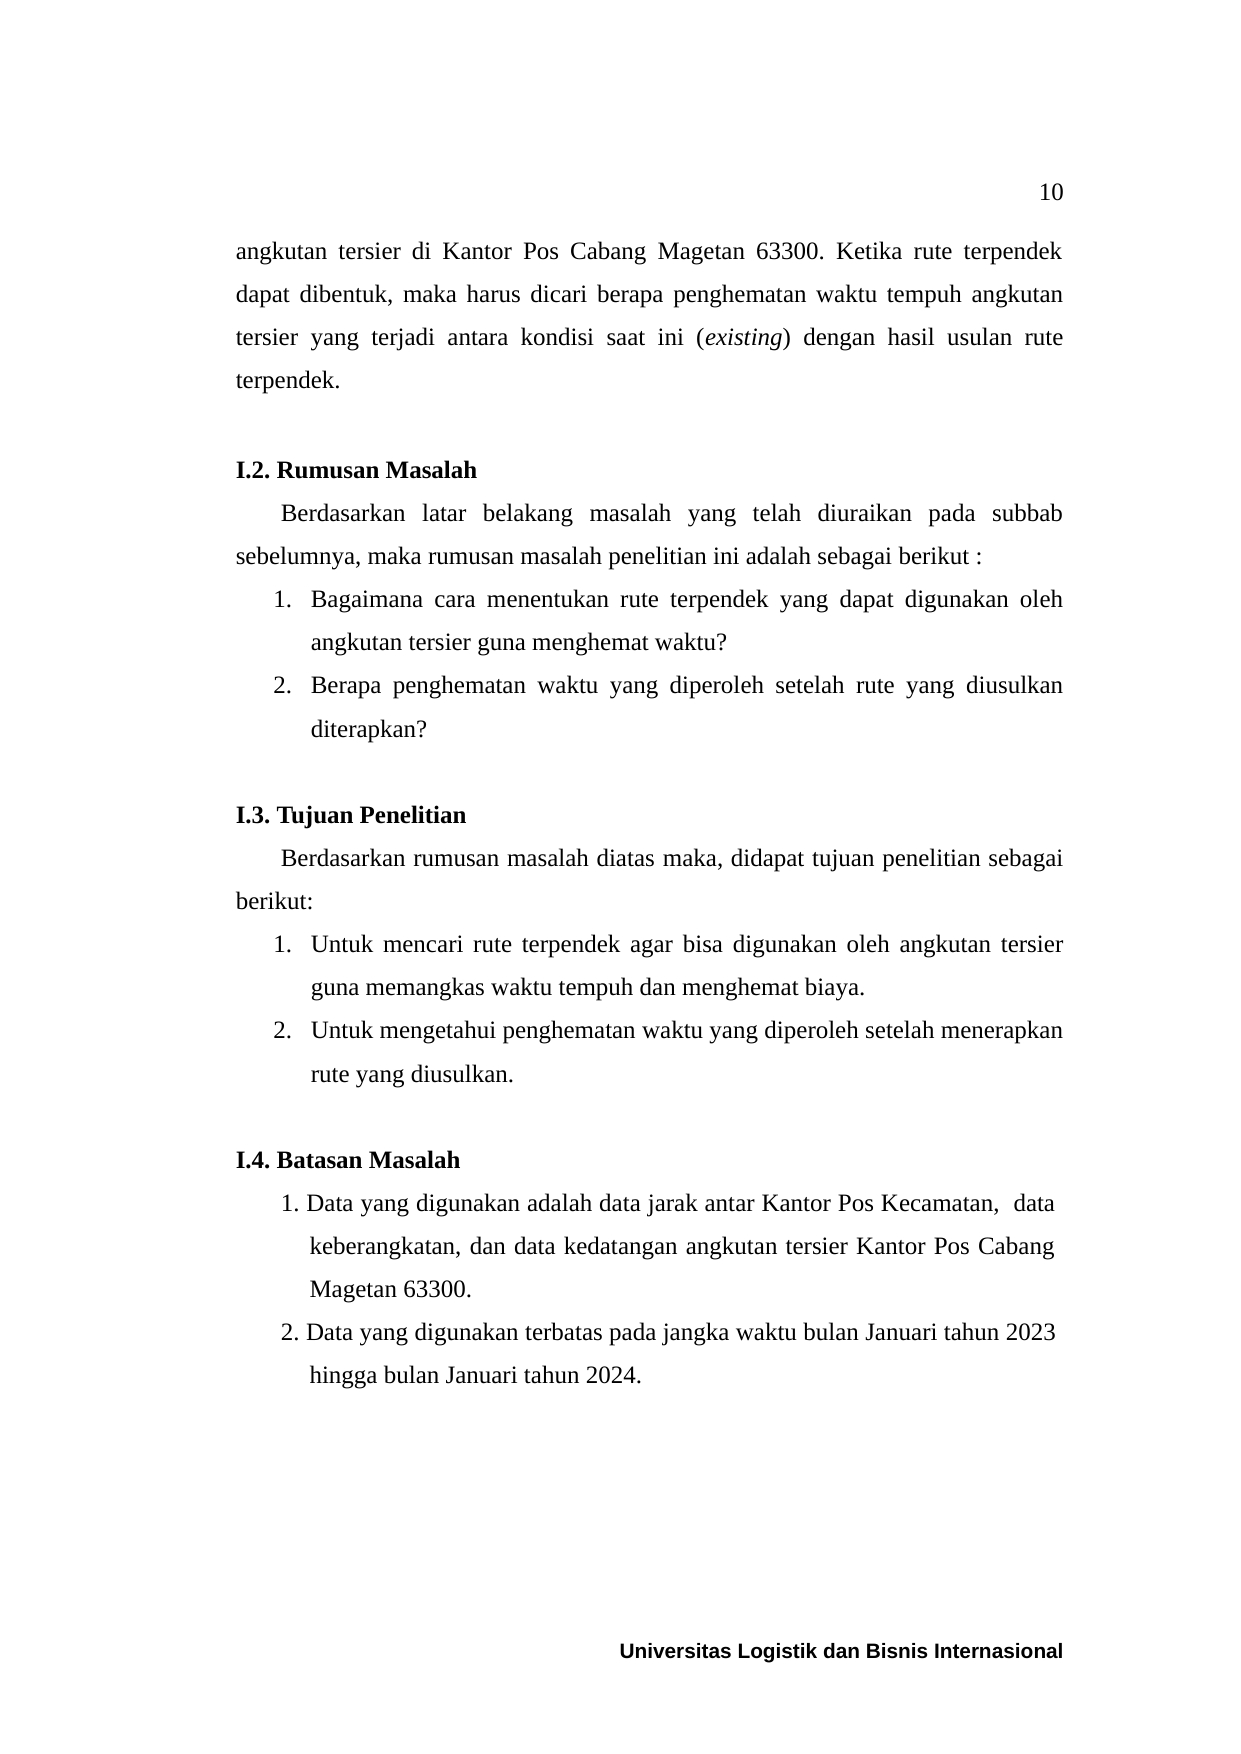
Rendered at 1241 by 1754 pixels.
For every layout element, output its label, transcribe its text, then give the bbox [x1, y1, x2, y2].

text Berdasarkan latar belakang masalah yang telah diuraikan pada subbab sebelumnya, maka rumusan masalah penelitian ini adalah sebagai berikut : [236, 498, 1063, 570]
subtitle Tujuan Penelitian [236, 800, 1063, 829]
list Bagaimana cara menentukan rute terpendek yang dapat digunakan oleh angkutan tersier guna menghemat waktu? [273, 584, 1063, 656]
list Berapa penghematan waktu yang diperoleh setelah rute yang diusulkan diterapkan? [273, 671, 1063, 742]
subtitle Rumusan Masalah [236, 455, 1063, 484]
text Berdasarkan rumusan masalah diatas maka, didapat tujuan penelitian sebagai berikut: [236, 843, 1063, 915]
subtitle Batasan Masalah [236, 1145, 1063, 1174]
list Untuk mengetahui penghematan waktu yang diperoleh setelah menerapkan rute yang diusulkan. [273, 1016, 1063, 1087]
list Untuk mencari rute terpendek agar bisa digunakan oleh angkutan tersier guna memangkas waktu tempuh dan menghemat biaya. [273, 929, 1063, 1001]
text angkutan tersier di Kantor Pos Cabang Magetan 63300. Ketika rute terpendek dapat dibentuk, maka harus dicari berapa penghematan waktu tempuh angkutan tersier yang terjadi antara kondisi saat ini (existing) dengan hasil usulan rute terpendek. [236, 236, 1063, 394]
text 2. Data yang digunakan terbatas pada jangka waktu bulan Januari tahun 2023 hingga bulan Januari tahun 2024. [236, 1317, 1063, 1389]
text 1. Data yang digunakan adalah data jarak antar Kantor Pos Kecamatan, data keberangkatan, dan data kedatangan angkutan tersier Kantor Pos Cabang Magetan 63300. [236, 1188, 1063, 1303]
